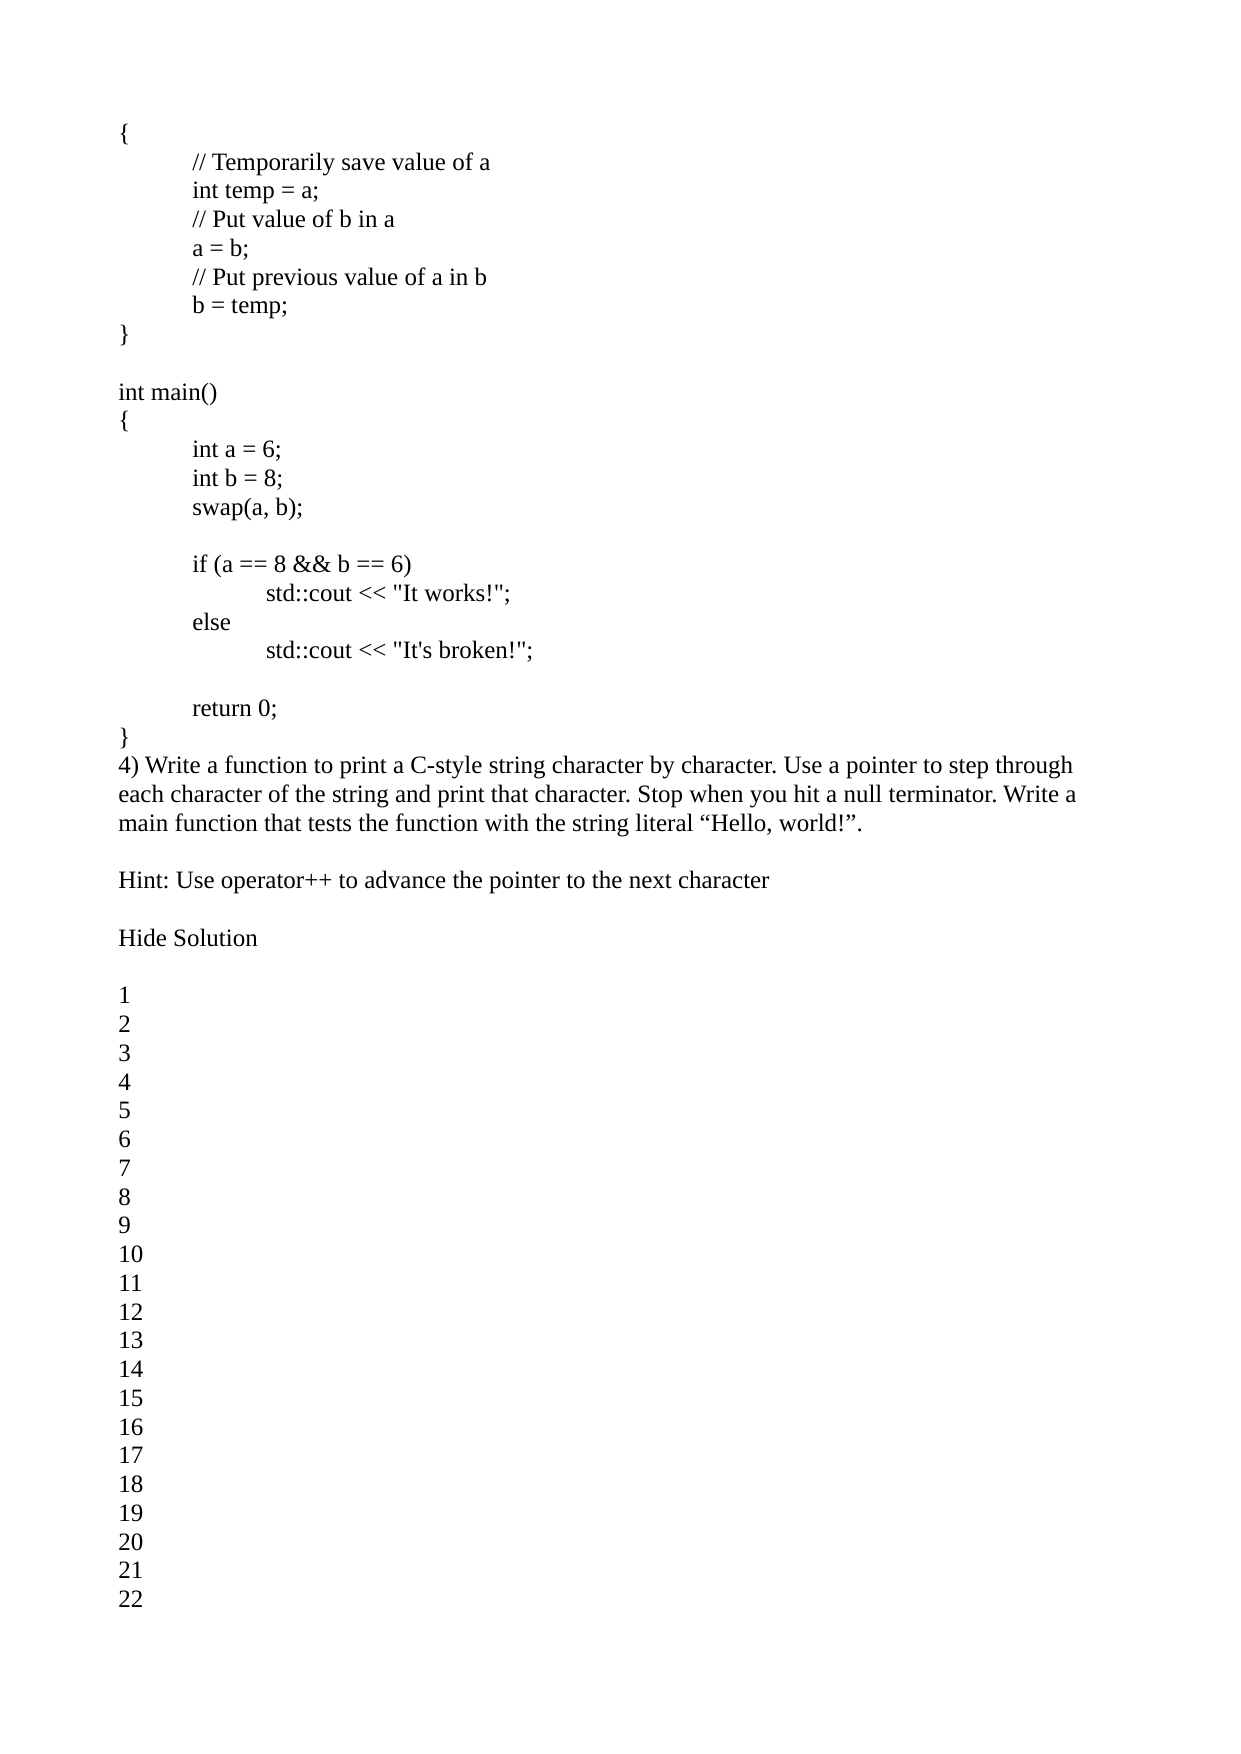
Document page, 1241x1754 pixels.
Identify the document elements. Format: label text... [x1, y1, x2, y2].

text 5 [118, 1096, 1122, 1124]
text b = temp; [118, 291, 1122, 319]
text a = b; [118, 233, 1122, 262]
text 9 [118, 1211, 1122, 1239]
text } [118, 722, 1122, 751]
text int main() [118, 377, 1122, 406]
text 18 [118, 1469, 1122, 1498]
text 15 [118, 1383, 1122, 1412]
text 19 [118, 1498, 1122, 1527]
text // Temporarily save value of a [118, 147, 1122, 176]
text return 0; [118, 693, 1122, 722]
text 12 [118, 1297, 1122, 1326]
text 21 [118, 1556, 1122, 1584]
text swap(a, b); [118, 492, 1122, 521]
text std::cout << "It's broken!"; [118, 636, 1122, 664]
text Hint: Use operator++ to advance the pointer to the next character [118, 866, 1122, 894]
text 8 [118, 1182, 1122, 1211]
text int a = 6; [118, 434, 1122, 463]
text Hide Solution [118, 923, 1122, 952]
text 7 [118, 1153, 1122, 1182]
text 10 [118, 1239, 1122, 1268]
text 1 [118, 981, 1122, 1009]
text { [118, 118, 1122, 147]
text 2 [118, 1009, 1122, 1038]
text 4 [118, 1067, 1122, 1096]
text int b = 8; [118, 463, 1122, 492]
text std::cout << "It works!"; [118, 578, 1122, 607]
text // Put previous value of a in b [118, 262, 1122, 291]
text if (a == 8 && b == 6) [118, 549, 1122, 578]
text 20 [118, 1527, 1122, 1556]
text // Put value of b in a [118, 204, 1122, 233]
text { [118, 406, 1122, 434]
text int temp = a; [118, 176, 1122, 204]
text 6 [118, 1124, 1122, 1153]
text else [118, 607, 1122, 636]
text 4) Write a function to print a C-style string character by character. Use a pointer to step through each character of the string and print that character. Stop when you hit a null terminator. Write a main function that tests the function with the string literal “Hello, world!”. [118, 751, 1122, 837]
text 13 [118, 1326, 1122, 1354]
text 11 [118, 1268, 1122, 1297]
text } [118, 319, 1122, 348]
text 3 [118, 1038, 1122, 1067]
text 14 [118, 1354, 1122, 1383]
text 22 [118, 1584, 1122, 1613]
text 17 [118, 1441, 1122, 1469]
text 16 [118, 1412, 1122, 1441]
